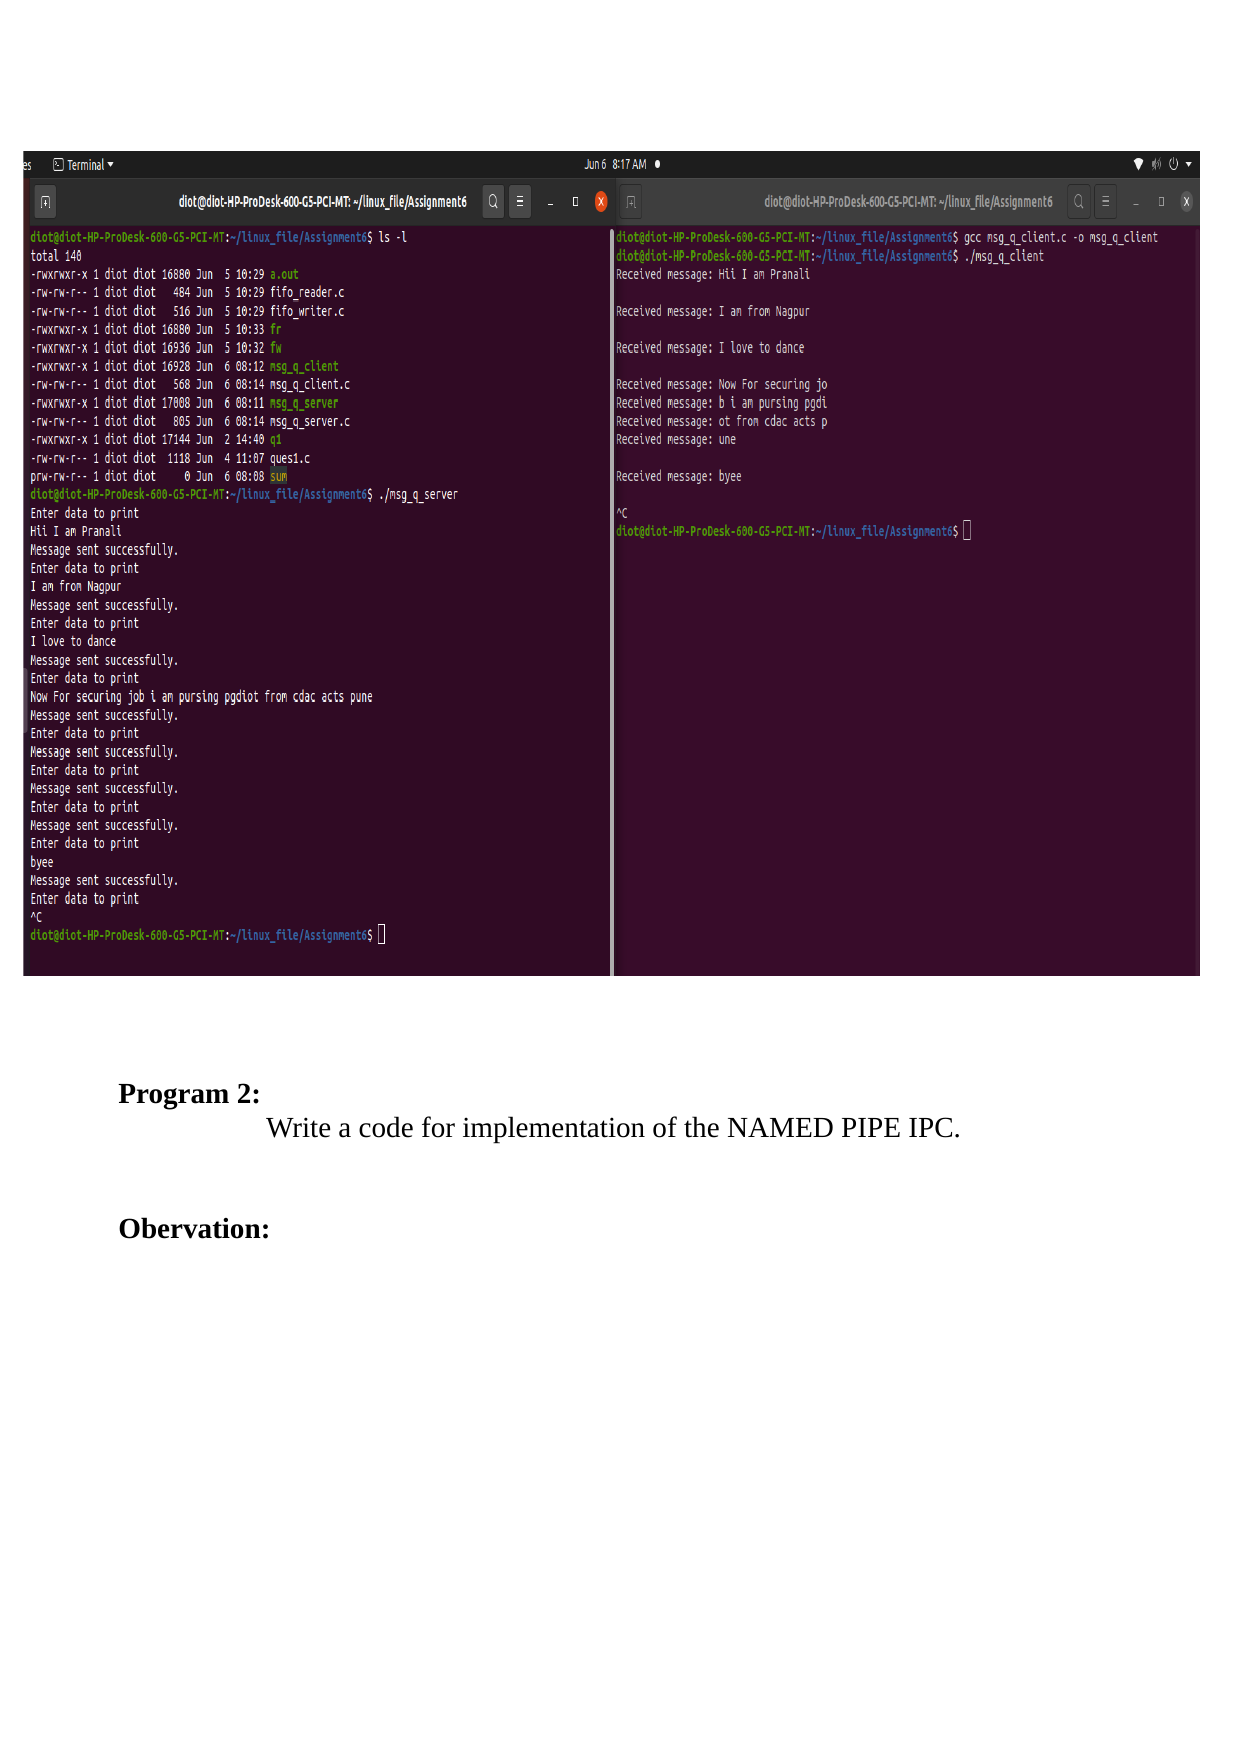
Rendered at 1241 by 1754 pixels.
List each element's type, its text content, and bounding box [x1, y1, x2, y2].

picture [23, 151, 1200, 976]
text Write a code for implementation of the NAMED PIPE IPC. [118, 1110, 1122, 1144]
text Obervation: [118, 1211, 1122, 1244]
text Program 2: [118, 1077, 1122, 1110]
